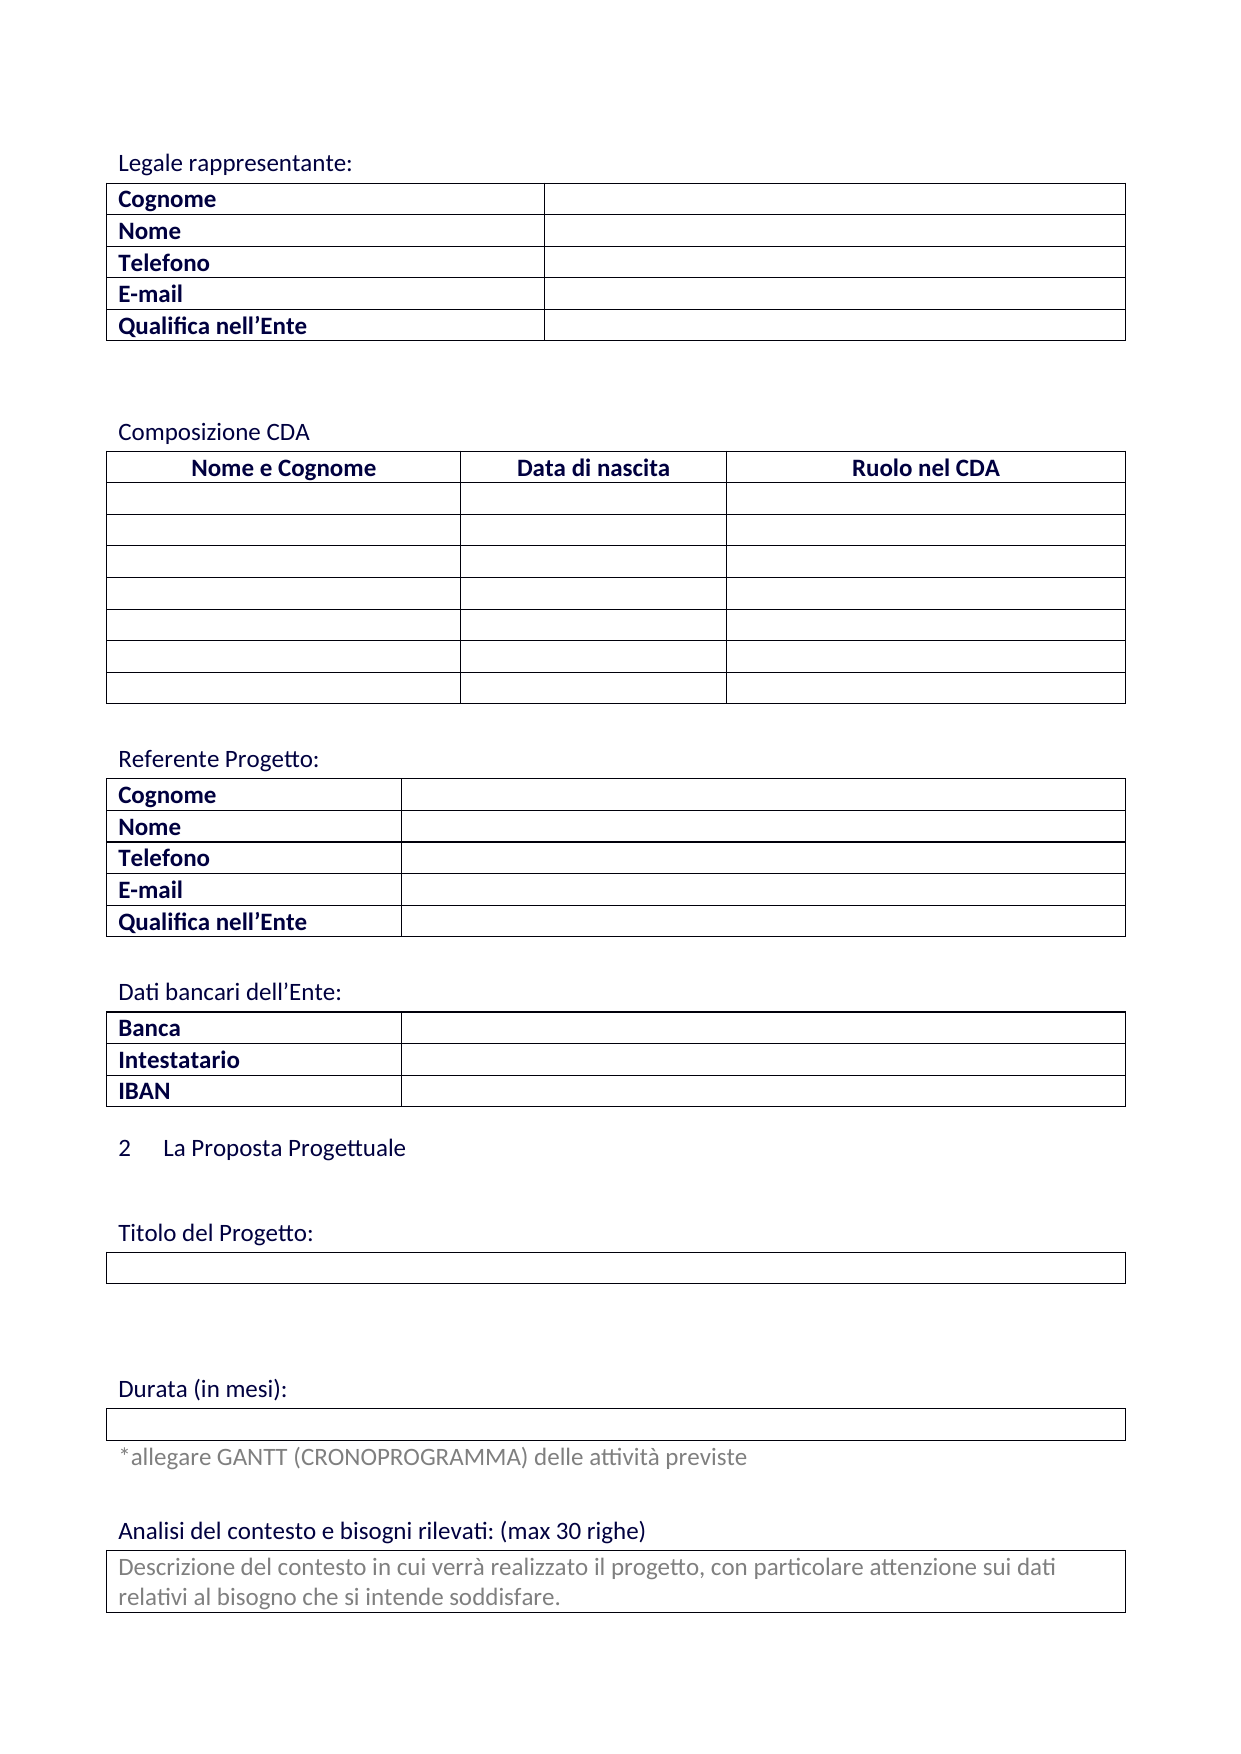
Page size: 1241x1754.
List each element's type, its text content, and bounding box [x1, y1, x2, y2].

table_cell [107, 673, 460, 703]
table_cell [545, 310, 1125, 340]
table_header Cognome [107, 184, 544, 214]
table_cell Telefono [107, 843, 401, 873]
table_cell [461, 673, 726, 703]
table_cell IBAN [107, 1076, 401, 1106]
table_cell Nome [107, 215, 544, 246]
table_cell [461, 515, 726, 545]
table_cell [402, 874, 1125, 904]
table_header [402, 779, 1125, 810]
table_cell [107, 546, 460, 577]
text *allegare GANTT (CRONOPROGRAMMA) delle attività previste [118, 1441, 1122, 1471]
table_cell [461, 578, 726, 608]
table_cell Qualifica nell’Ente [107, 906, 401, 936]
subtitle Durata (in mesi): [118, 1373, 1122, 1403]
table_cell Nome [107, 811, 401, 841]
subtitle Titolo del Progetto: [118, 1217, 1122, 1247]
table_cell [107, 578, 460, 608]
table_cell [727, 578, 1125, 608]
subtitle La Proposta Progettuale [118, 1132, 1122, 1163]
table_header [107, 1409, 1125, 1439]
table_cell [107, 610, 460, 640]
table_header [107, 1253, 1125, 1283]
table_cell [727, 515, 1125, 545]
table_cell [402, 906, 1125, 936]
table_header Data di nascita [461, 452, 726, 482]
table_cell E-mail [107, 278, 544, 309]
table_header Descrizione del contesto in cui verrà realizzato il progetto, con particolare attenzione sui dati relativi al bisogno che si intende soddisfare. [107, 1551, 1125, 1612]
table_cell Qualifica nell’Ente [107, 310, 544, 340]
table_cell [107, 483, 460, 514]
table_cell [461, 483, 726, 514]
table_header [545, 184, 1125, 214]
table_cell [461, 641, 726, 672]
table_cell Intestatario [107, 1044, 401, 1074]
subtitle Composizione CDA [118, 416, 1122, 446]
table_header Cognome [107, 779, 401, 810]
table_cell [727, 610, 1125, 640]
table_header [402, 1013, 1125, 1043]
table_cell [727, 546, 1125, 577]
table_cell [461, 610, 726, 640]
table_cell [402, 843, 1125, 873]
table_cell [461, 546, 726, 577]
subtitle Dati bancari dell’Ente: [118, 976, 1122, 1007]
subtitle Legale rappresentante: [118, 148, 1122, 178]
table_cell [107, 641, 460, 672]
table_cell [107, 515, 460, 545]
table_header Ruolo nel CDA [727, 452, 1125, 482]
table_cell E-mail [107, 874, 401, 904]
table_cell [727, 673, 1125, 703]
table_cell [545, 215, 1125, 246]
table_header Banca [107, 1013, 401, 1043]
table_header Nome e Cognome [107, 452, 460, 482]
table_cell [402, 811, 1125, 841]
table_cell [545, 247, 1125, 277]
table_cell [402, 1076, 1125, 1106]
table_cell [545, 278, 1125, 309]
subtitle Referente Progetto: [118, 743, 1122, 774]
table_cell [402, 1044, 1125, 1074]
table_cell Telefono [107, 247, 544, 277]
subtitle Analisi del contesto e bisogni rilevati: (max 30 righe) [118, 1515, 1122, 1545]
table_cell [727, 641, 1125, 672]
table_cell [727, 483, 1125, 514]
